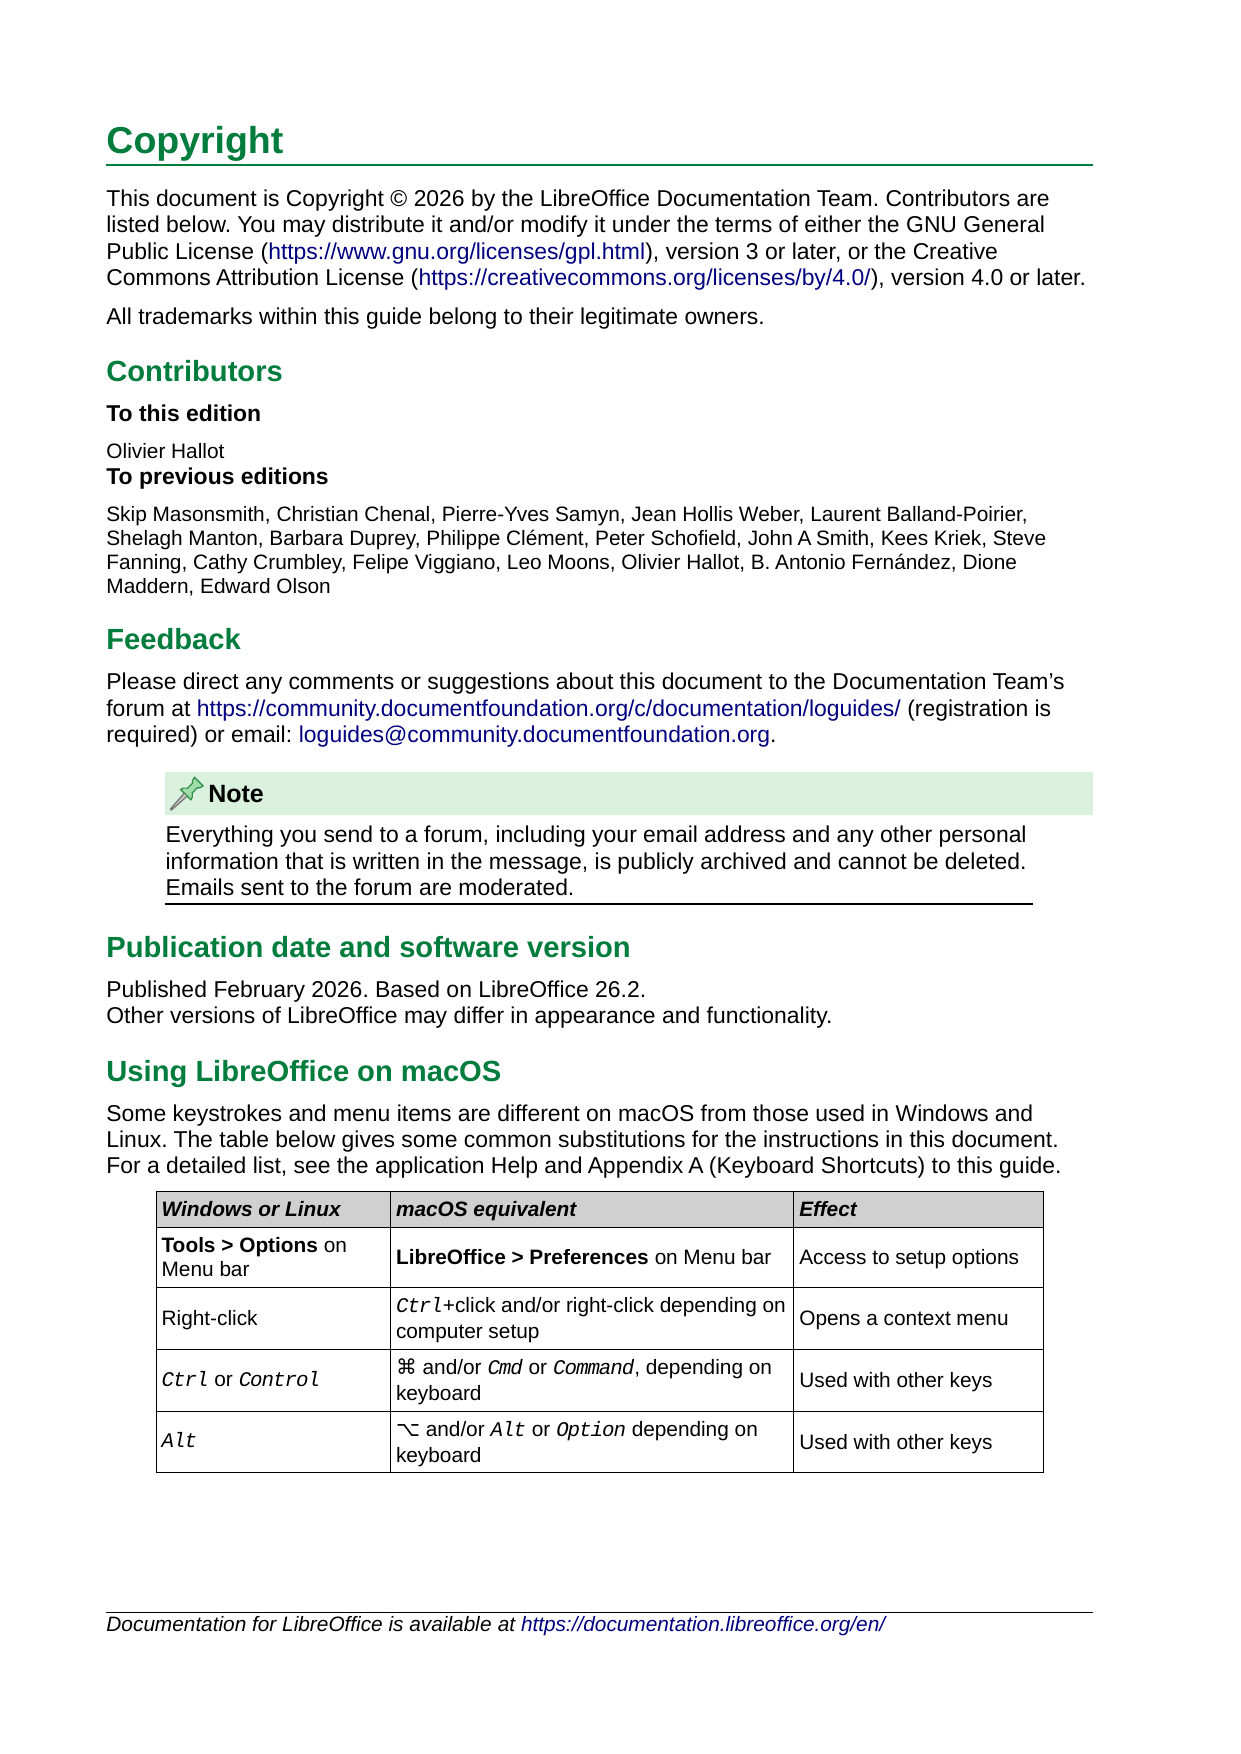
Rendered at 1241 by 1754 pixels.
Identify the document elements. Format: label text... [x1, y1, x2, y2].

table_header macOS equivalent [391, 1192, 793, 1227]
table_cell Right-click [157, 1288, 390, 1349]
table_cell Used with other keys [794, 1350, 1043, 1411]
text To previous editions [106, 463, 1093, 489]
text Please direct any comments or suggestions about this document to the Documentation Team’s forum at https://community.documentfoundation.org/c/documentation/loguides/ (registration is required) or email: loguides@community.documentfoundation.org. [106, 668, 1093, 747]
text Everything you send to a forum, including your email address and any other personal information that is written in the message, is publicly archived and cannot be deleted. Emails sent to the forum are moderated. [165, 821, 1033, 903]
table_cell Opens a context menu [794, 1288, 1043, 1349]
table_cell ⌥ and/or Alt or Option depending on keyboard [391, 1412, 793, 1472]
text All trademarks within this guide belong to their legitimate owners. [106, 303, 1093, 329]
text Olivier Hallot [106, 439, 1093, 463]
table_cell ⌘ and/or Cmd or Command, depending on keyboard [391, 1350, 793, 1411]
table_cell Tools > Options on Menu bar [157, 1228, 390, 1287]
subtitle Using LibreOffice on macOS [106, 1054, 1093, 1087]
text This document is Copyright © 2026 by the LibreOffice Documentation Team. Contributors are listed below. You may distribute it and/or modify it under the terms of either the GNU General Public License (https://www.gnu.org/licenses/gpl.html), version 3 or later, or the Creative Commons Attribution License (https://creativecommons.org/licenses/by/4.0/), version 4.0 or later. [106, 185, 1093, 291]
text Skip Masonsmith, Christian Chenal, Pierre-Yves Samyn, Jean Hollis Weber, Laurent Balland-Poirier, Shelagh Manton, Barbara Duprey, Philippe Clément, Peter Schofield, John A Smith, Kees Kriek, Steve Fanning, Cathy Crumbley, Felipe Viggiano, Leo Moons, Olivier Hallot, B. Antonio Fernández, Dione Maddern, Edward Olson [106, 502, 1093, 598]
table_cell LibreOffice > Preferences on Menu bar [391, 1228, 793, 1287]
subtitle Feedback [106, 622, 1093, 656]
table_cell Ctrl or Control [157, 1350, 390, 1411]
table_cell Access to setup options [794, 1228, 1043, 1287]
table_header Windows or Linux [157, 1192, 390, 1227]
subtitle Copyright [106, 118, 1093, 164]
table_header Effect [794, 1192, 1043, 1227]
text Some keystrokes and menu items are different on macOS from those used in Windows and Linux. The table below gives some common substitutions for the instructions in this document. For a detailed list, see the application Help and Appendix A (Keyboard Shortcuts) to this guide. [106, 1099, 1093, 1179]
table_cell Alt [157, 1412, 390, 1472]
text To this edition [106, 400, 1093, 426]
text Published February 2026. Based on LibreOffice 26.2. Other versions of LibreOffice may differ in appearance and functionality. [106, 976, 1093, 1029]
subtitle Contributors [106, 354, 1093, 388]
table_cell Ctrl+click and/or right-click depending on computer setup [391, 1288, 793, 1349]
table_cell Used with other keys [794, 1412, 1043, 1472]
subtitle Note [165, 772, 1093, 815]
subtitle Publication date and software version [106, 930, 1093, 964]
